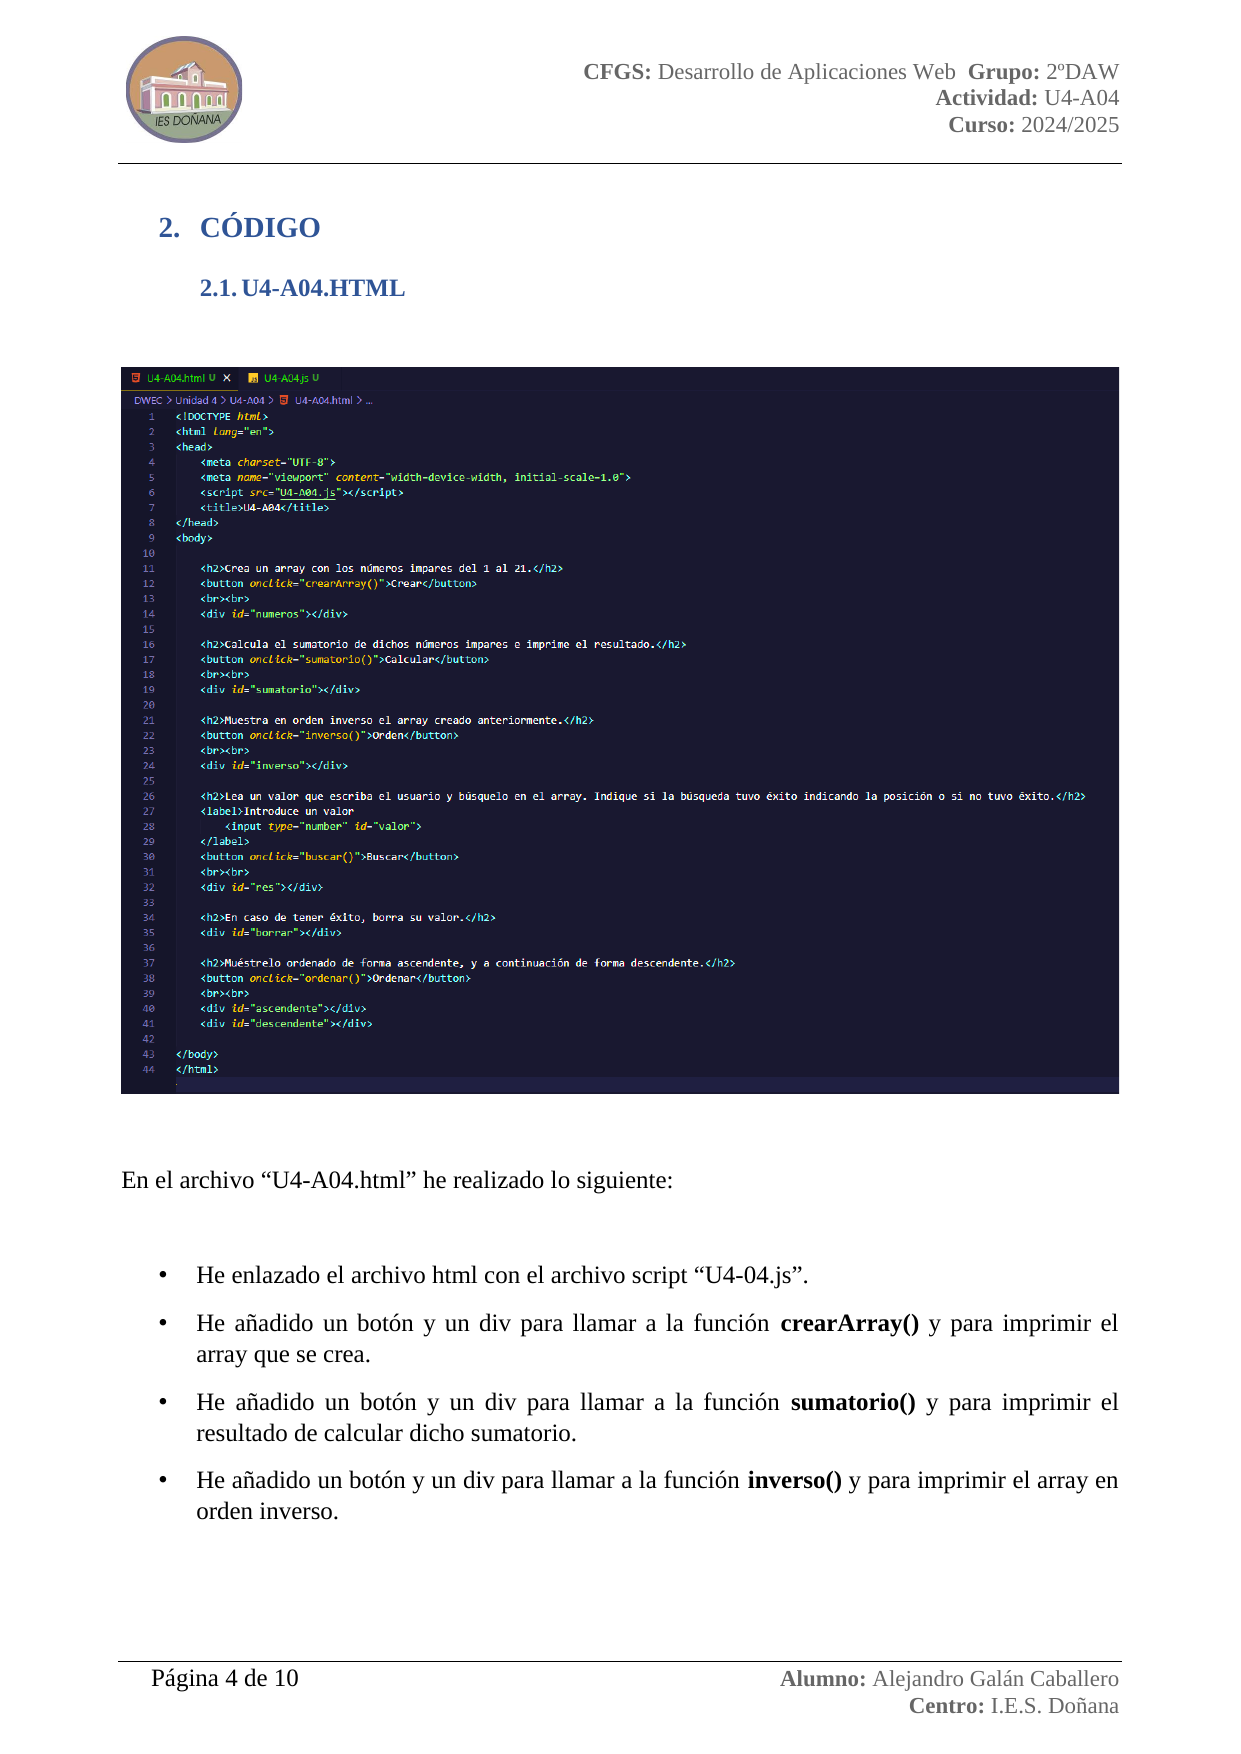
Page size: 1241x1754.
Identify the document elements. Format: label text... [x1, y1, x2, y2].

list He añadido un botón y un div para llamar a la función sumatorio() y para imprimir el resultado de calcular dicho sumatorio. [158, 1387, 1119, 1446]
list He enlazado el archivo html con el archivo script “U4-04.js”. [158, 1260, 1119, 1289]
picture [126, 36, 243, 143]
subtitle CÓDIGO [158, 210, 1119, 244]
list He añadido un botón y un div para llamar a la función crearArray() y para imprimir el array que se crea. [158, 1308, 1119, 1368]
subtitle U4-A04.HTML [199, 273, 1119, 302]
text En el archivo “U4-A04.html” he realizado lo siguiente: [121, 1165, 1119, 1193]
picture [121, 367, 1120, 1094]
list He añadido un botón y un div para llamar a la función inverso() y para imprimir el array en orden inverso. [158, 1465, 1119, 1525]
